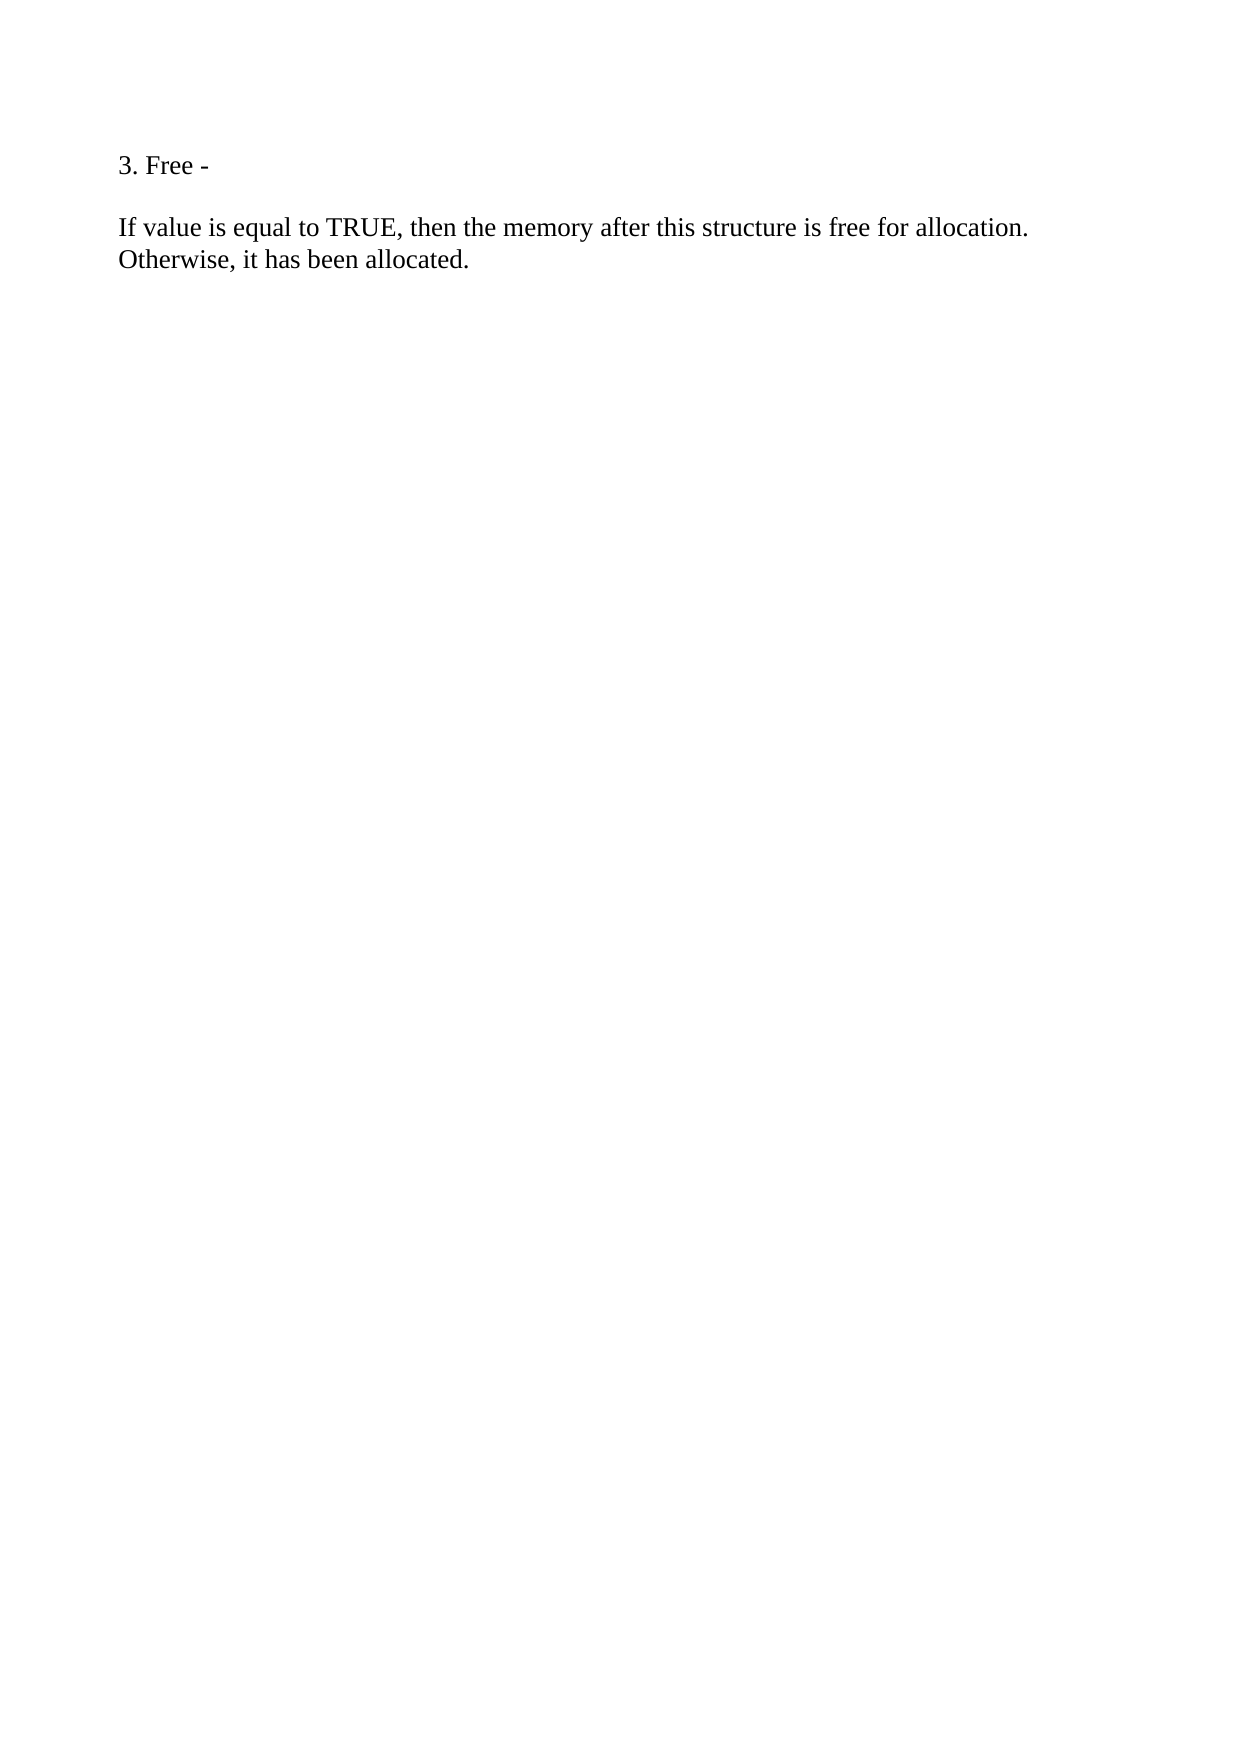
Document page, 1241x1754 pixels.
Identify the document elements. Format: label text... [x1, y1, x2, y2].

text 3. Free - [118, 149, 1122, 180]
text If value is equal to TRUE, then the memory after this structure is free for allocation. Otherwise, it has been allocated. [118, 212, 1122, 274]
